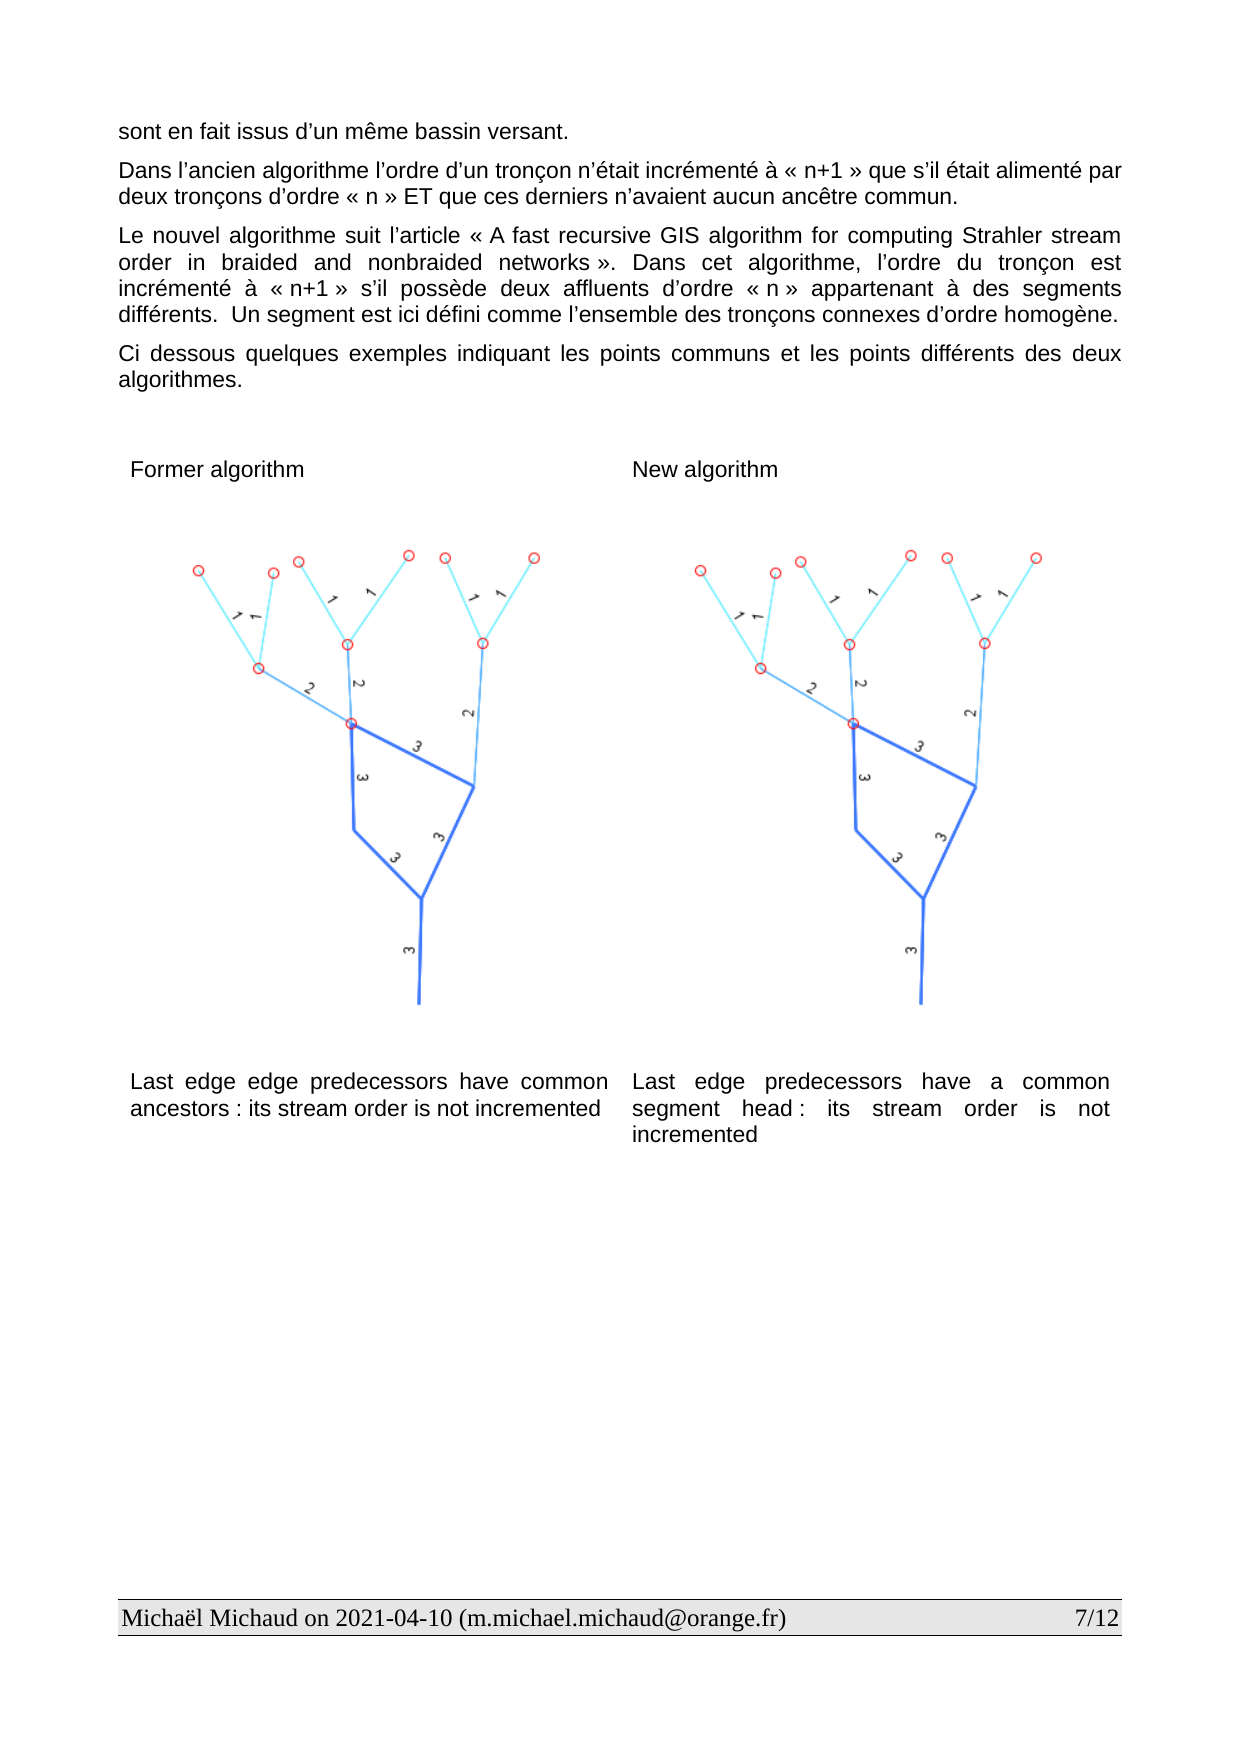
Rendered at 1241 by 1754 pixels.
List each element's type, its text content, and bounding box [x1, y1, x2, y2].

table_cell [118, 494, 620, 1056]
picture [173, 505, 565, 1019]
text sont en fait issus d’un même bassin versant. [118, 118, 1122, 144]
text Le nouvel algorithme suit l’article « A fast recursive GIS algorithm for computing Strahler stream order in braided and nonbraided networks ». Dans cet algorithme, l’ordre du tronçon est incrémenté à « n+1 » s’il possède deux affluents d’ordre « n » appartenant à des segments différents. Un segment est ici défini comme l’ensemble des tronçons connexes d’ordre homogène. [118, 222, 1122, 328]
table_cell [620, 494, 1122, 1056]
text Ci dessous quelques exemples indiquant les points communs et les points différents des deux algorithmes. [118, 340, 1122, 393]
table_cell Last edge predecessors have a common segment head : its stream order is not incremented [620, 1056, 1122, 1159]
picture [675, 505, 1067, 1019]
table_cell Last edge edge predecessors have common ancestors : its stream order is not incremented [118, 1056, 620, 1159]
table_header Former algorithm [118, 444, 620, 494]
table_header New algorithm [620, 444, 1122, 494]
text Dans l’ancien algorithme l’ordre d’un tronçon n’était incrémenté à « n+1 » que s’il était alimenté par deux tronçons d’ordre « n » ET que ces derniers n’avaient aucun ancêtre commun. [118, 157, 1122, 210]
